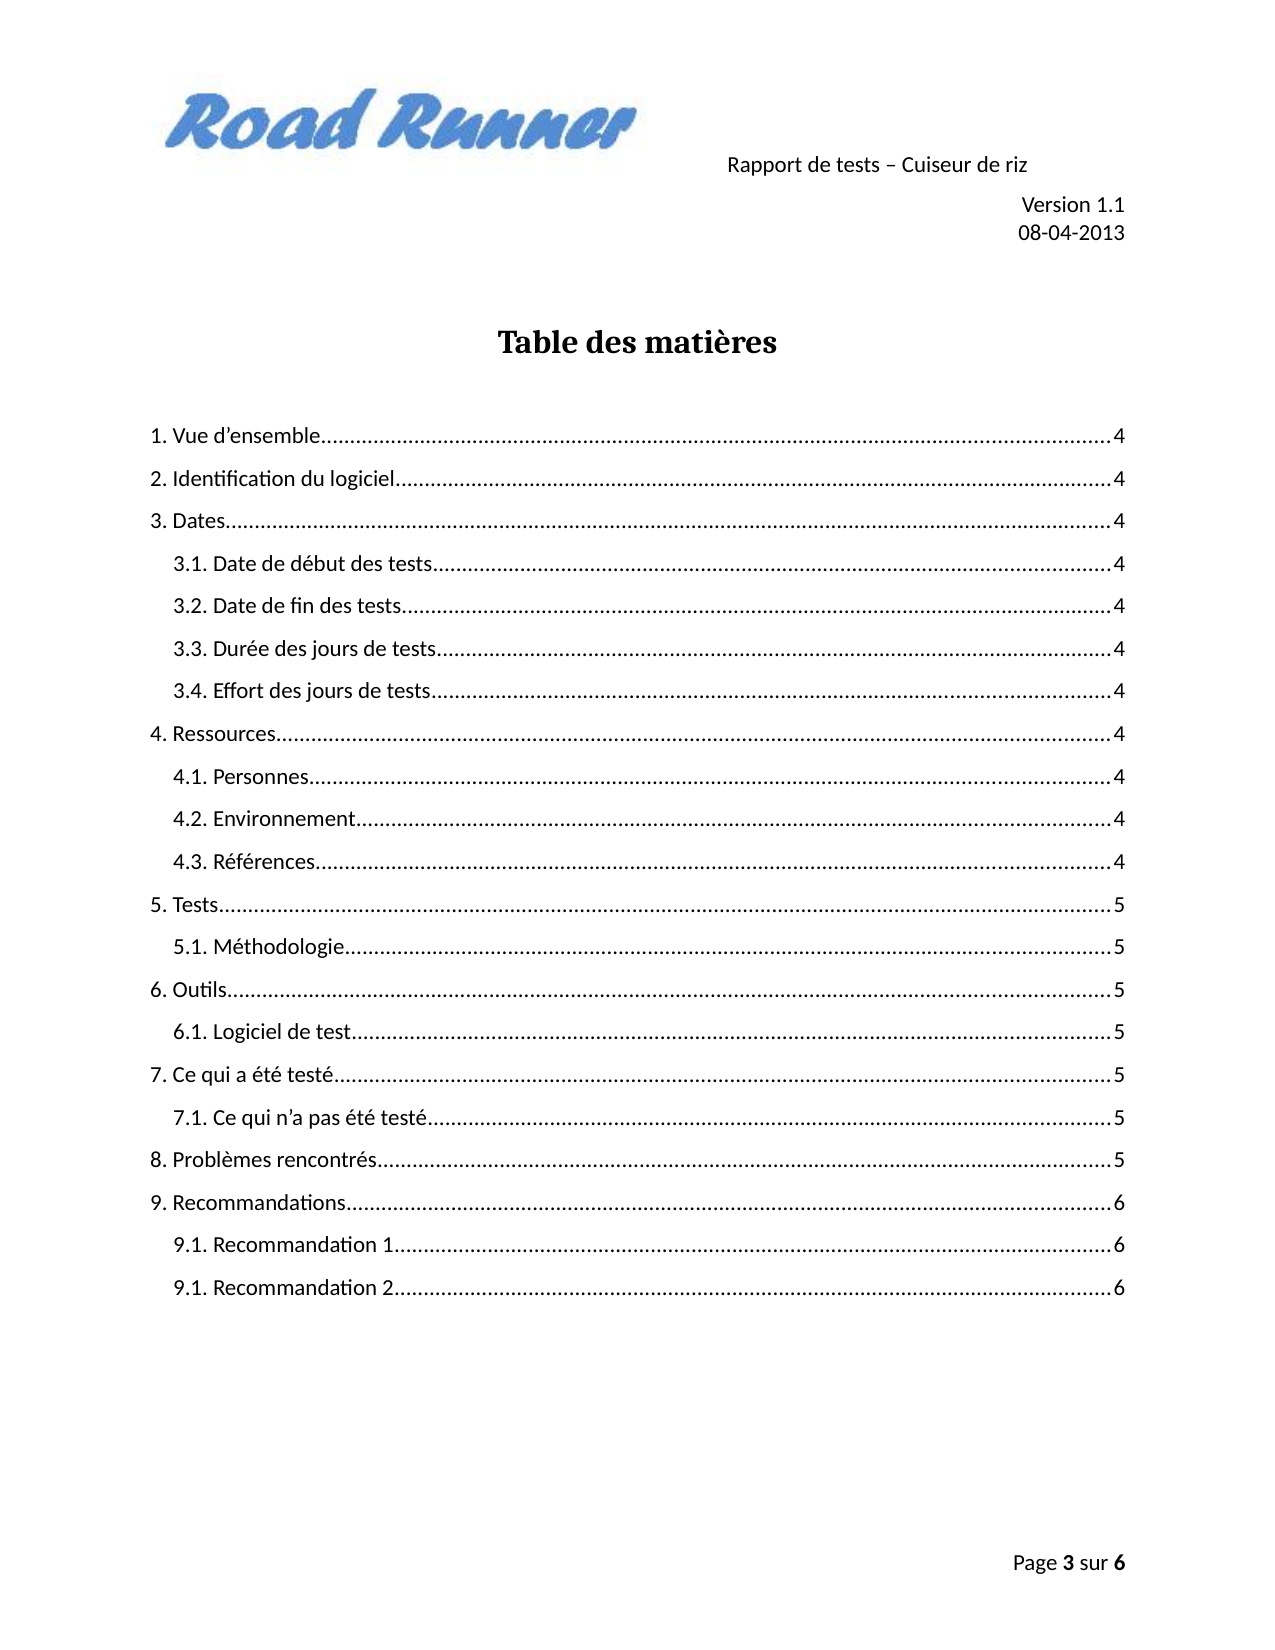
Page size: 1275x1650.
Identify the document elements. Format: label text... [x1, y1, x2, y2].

text 6. Outils 5 [150, 975, 1125, 1003]
text 1. Vue d’ensemble 4 [150, 421, 1125, 449]
text 8. Problèmes rencontrés 5 [150, 1145, 1125, 1173]
text 3.3. Durée des jours de tests 4 [173, 634, 1125, 662]
text 3. Dates 4 [150, 506, 1125, 534]
text 2. Identification du logiciel 4 [150, 464, 1125, 492]
text 3.4. Effort des jours de tests 4 [173, 677, 1125, 705]
subtitle Table des matières [150, 324, 1125, 362]
text 7. Ce qui a été testé 5 [150, 1060, 1125, 1088]
text 4.2. Environnement 4 [173, 804, 1125, 832]
picture [150, 73, 651, 173]
text 3.2. Date de fin des tests 4 [173, 591, 1125, 619]
text 9. Recommandations 6 [150, 1188, 1125, 1216]
text 4. Ressources 4 [150, 719, 1125, 747]
text 5.1. Méthodologie 5 [173, 932, 1125, 960]
text 3.1. Date de début des tests 4 [173, 549, 1125, 577]
text 6.1. Logiciel de test 5 [173, 1017, 1125, 1046]
text 9.1. Recommandation 1 6 [173, 1231, 1125, 1258]
text 4.1. Personnes 4 [173, 762, 1125, 790]
text 9.1. Recommandation 2 6 [173, 1273, 1125, 1301]
text 4.3. Références 4 [173, 847, 1125, 875]
text 5. Tests 5 [150, 890, 1125, 918]
text 7.1. Ce qui n’a pas été testé 5 [173, 1103, 1125, 1131]
